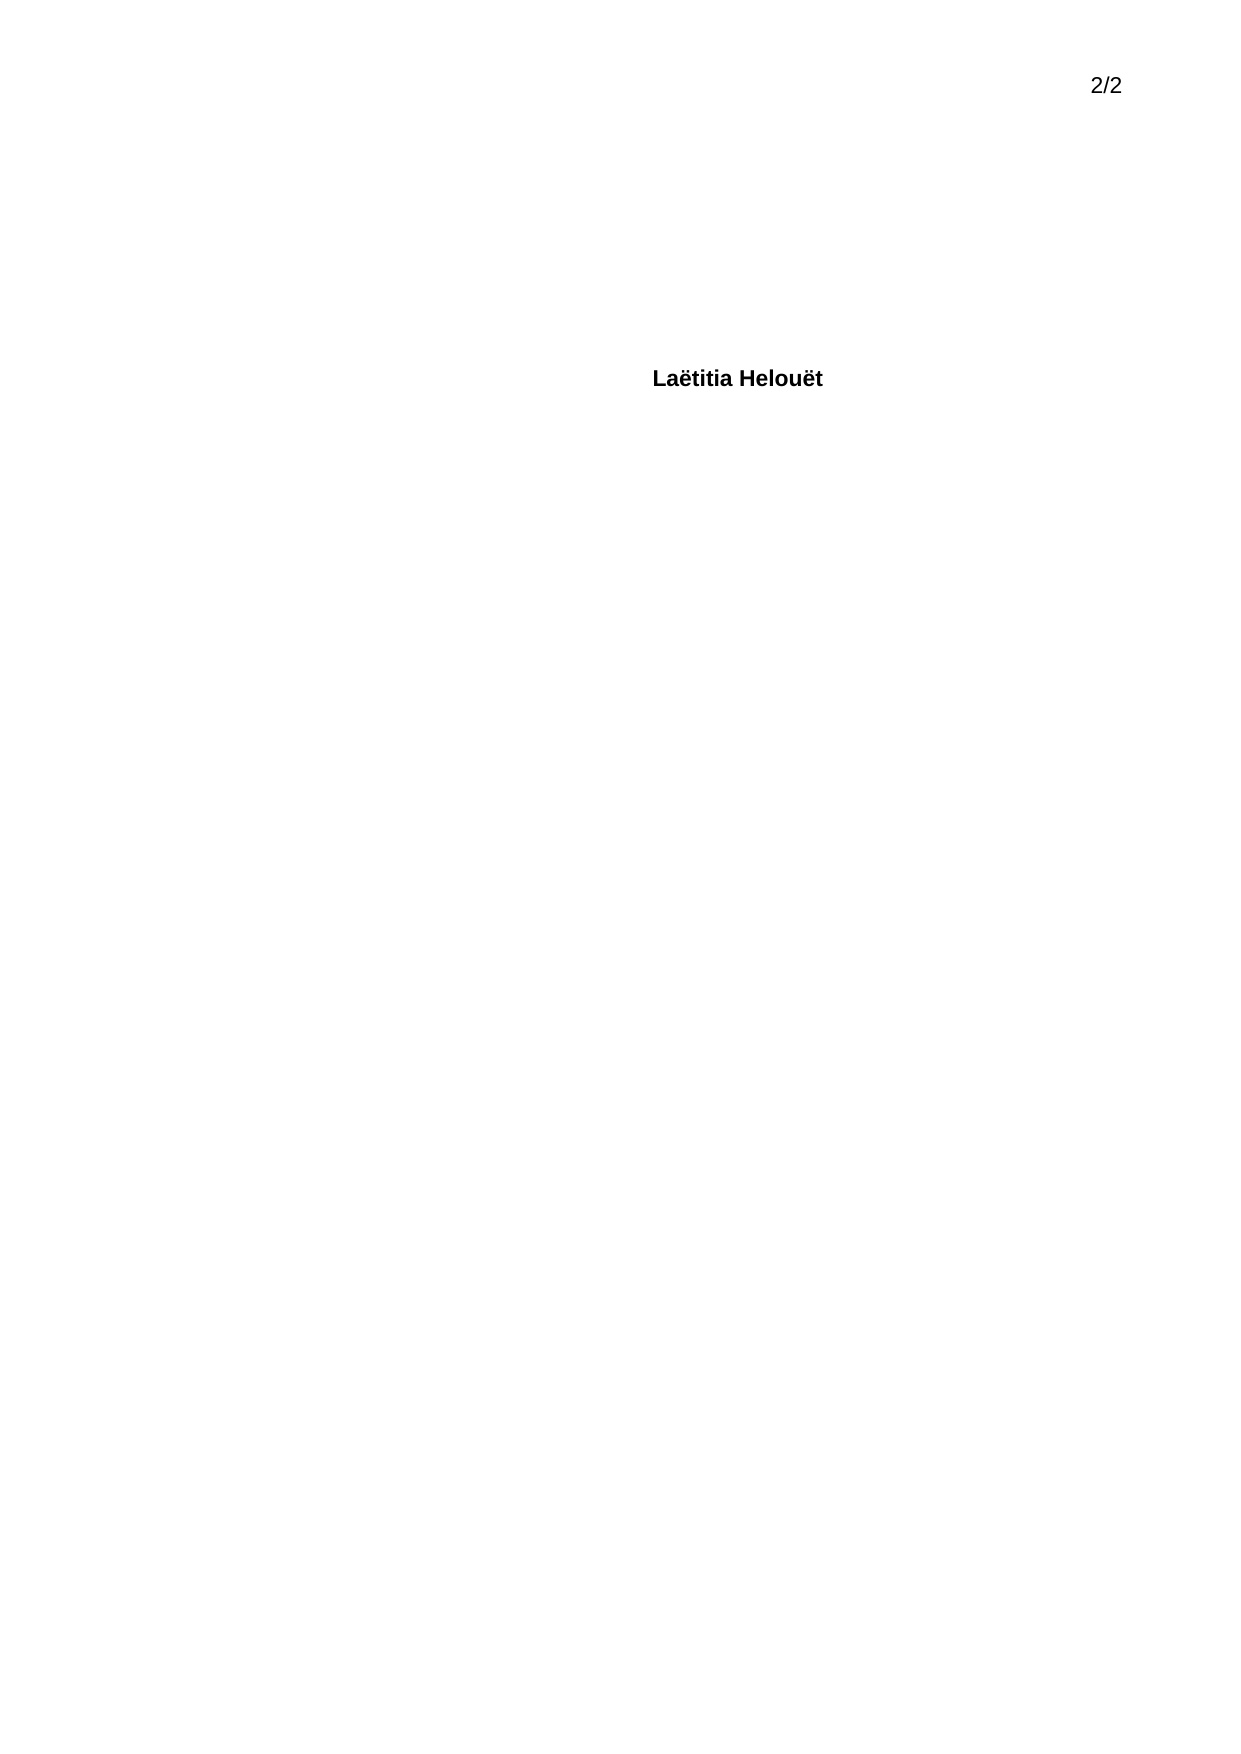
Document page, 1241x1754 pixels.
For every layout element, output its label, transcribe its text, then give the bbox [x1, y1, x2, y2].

text Laëtitia Helouët [652, 364, 1122, 392]
